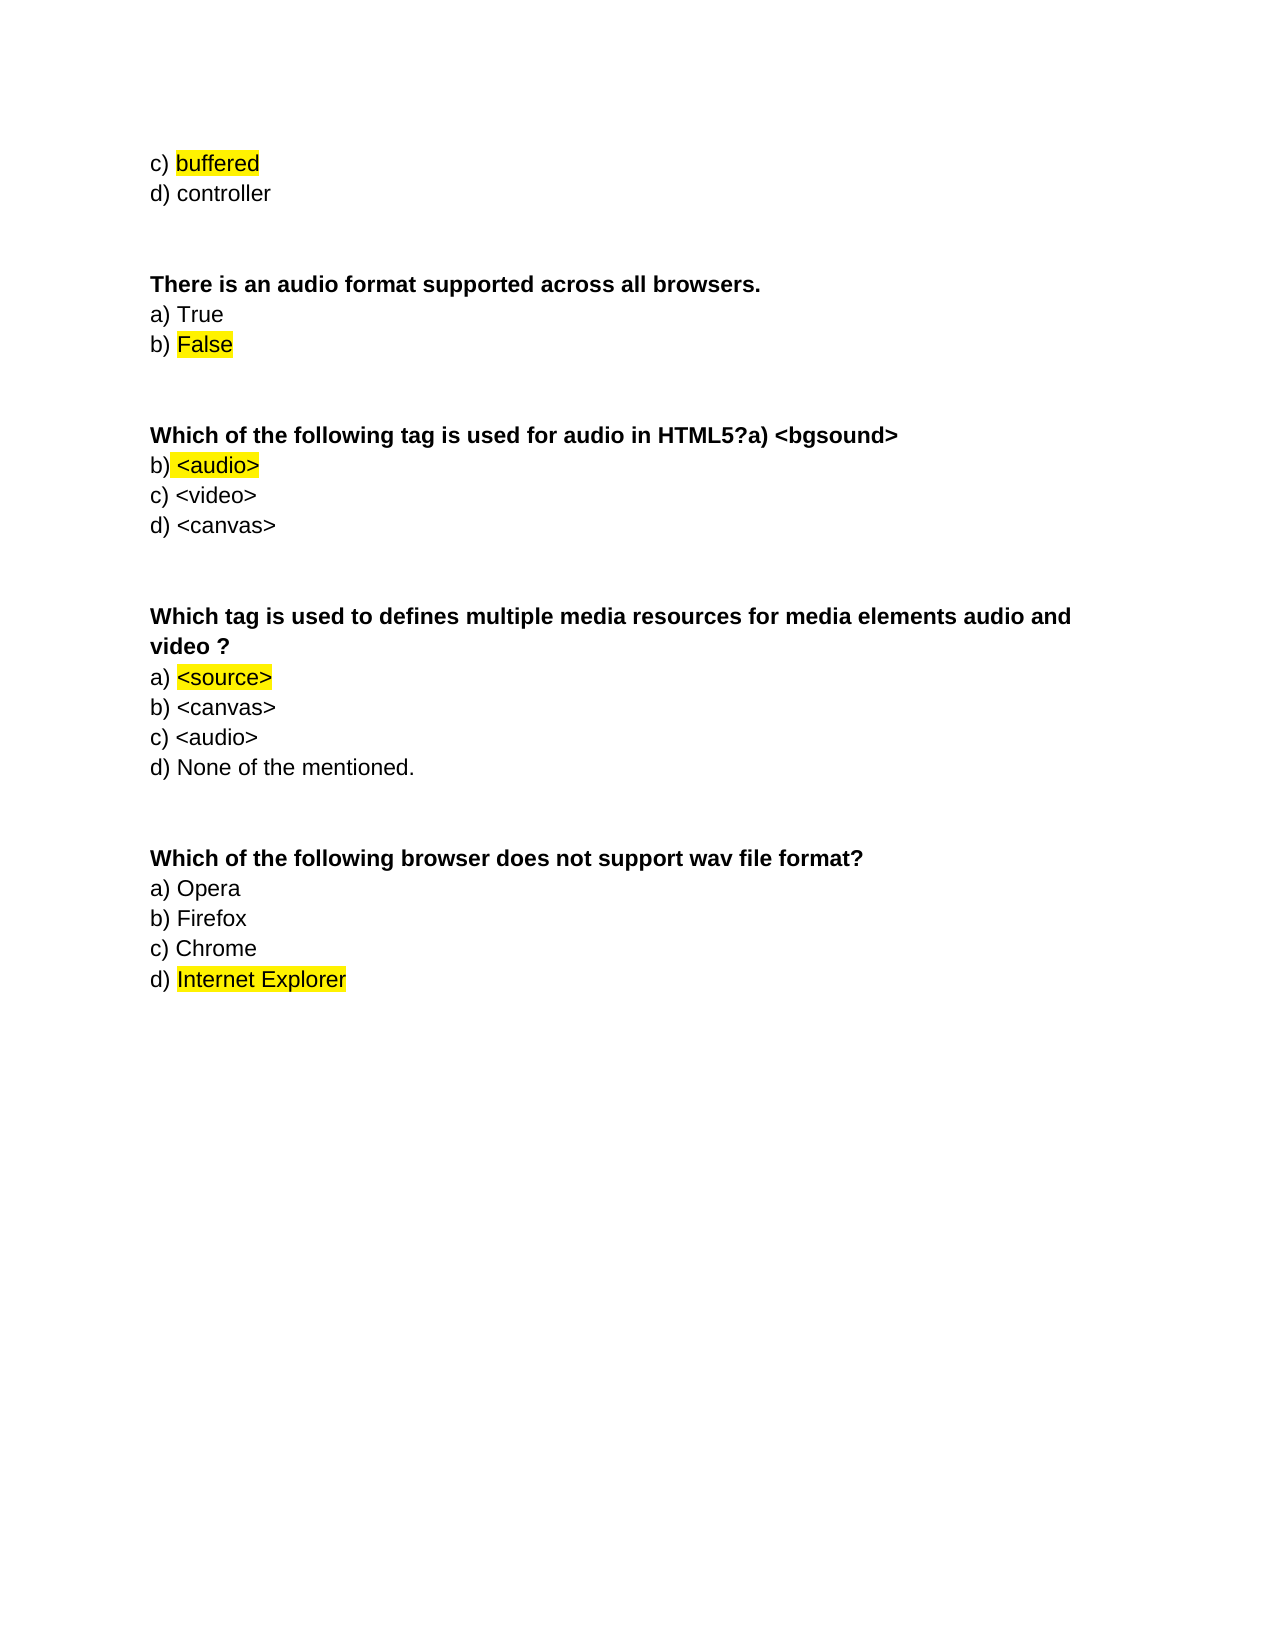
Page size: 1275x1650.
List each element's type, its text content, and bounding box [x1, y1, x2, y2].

text a) True [150, 301, 1125, 327]
text d) Internet Explorer [150, 966, 1125, 992]
text c) buffered [150, 150, 1125, 176]
text Which tag is used to defines multiple media resources for media elements audio and video ? [150, 603, 1125, 660]
text c) <audio> [150, 724, 1125, 750]
text Which of the following browser does not support wav file format? [150, 845, 1125, 871]
text a) <source> [150, 663, 1125, 690]
text c) Chrome [150, 935, 1125, 962]
text d) None of the mentioned. [150, 754, 1125, 781]
text Which of the following tag is used for audio in HTML5?a) <bgsound> [150, 422, 1125, 448]
text d) <canvas> [150, 512, 1125, 539]
text a) Opera [150, 875, 1125, 901]
text b) False [150, 331, 1125, 358]
text b) <canvas> [150, 694, 1125, 720]
text b) <audio> [150, 452, 1125, 478]
text c) <video> [150, 482, 1125, 509]
text There is an audio format supported across all browsers. [150, 271, 1125, 297]
text b) Firefox [150, 905, 1125, 932]
text d) controller [150, 180, 1125, 207]
